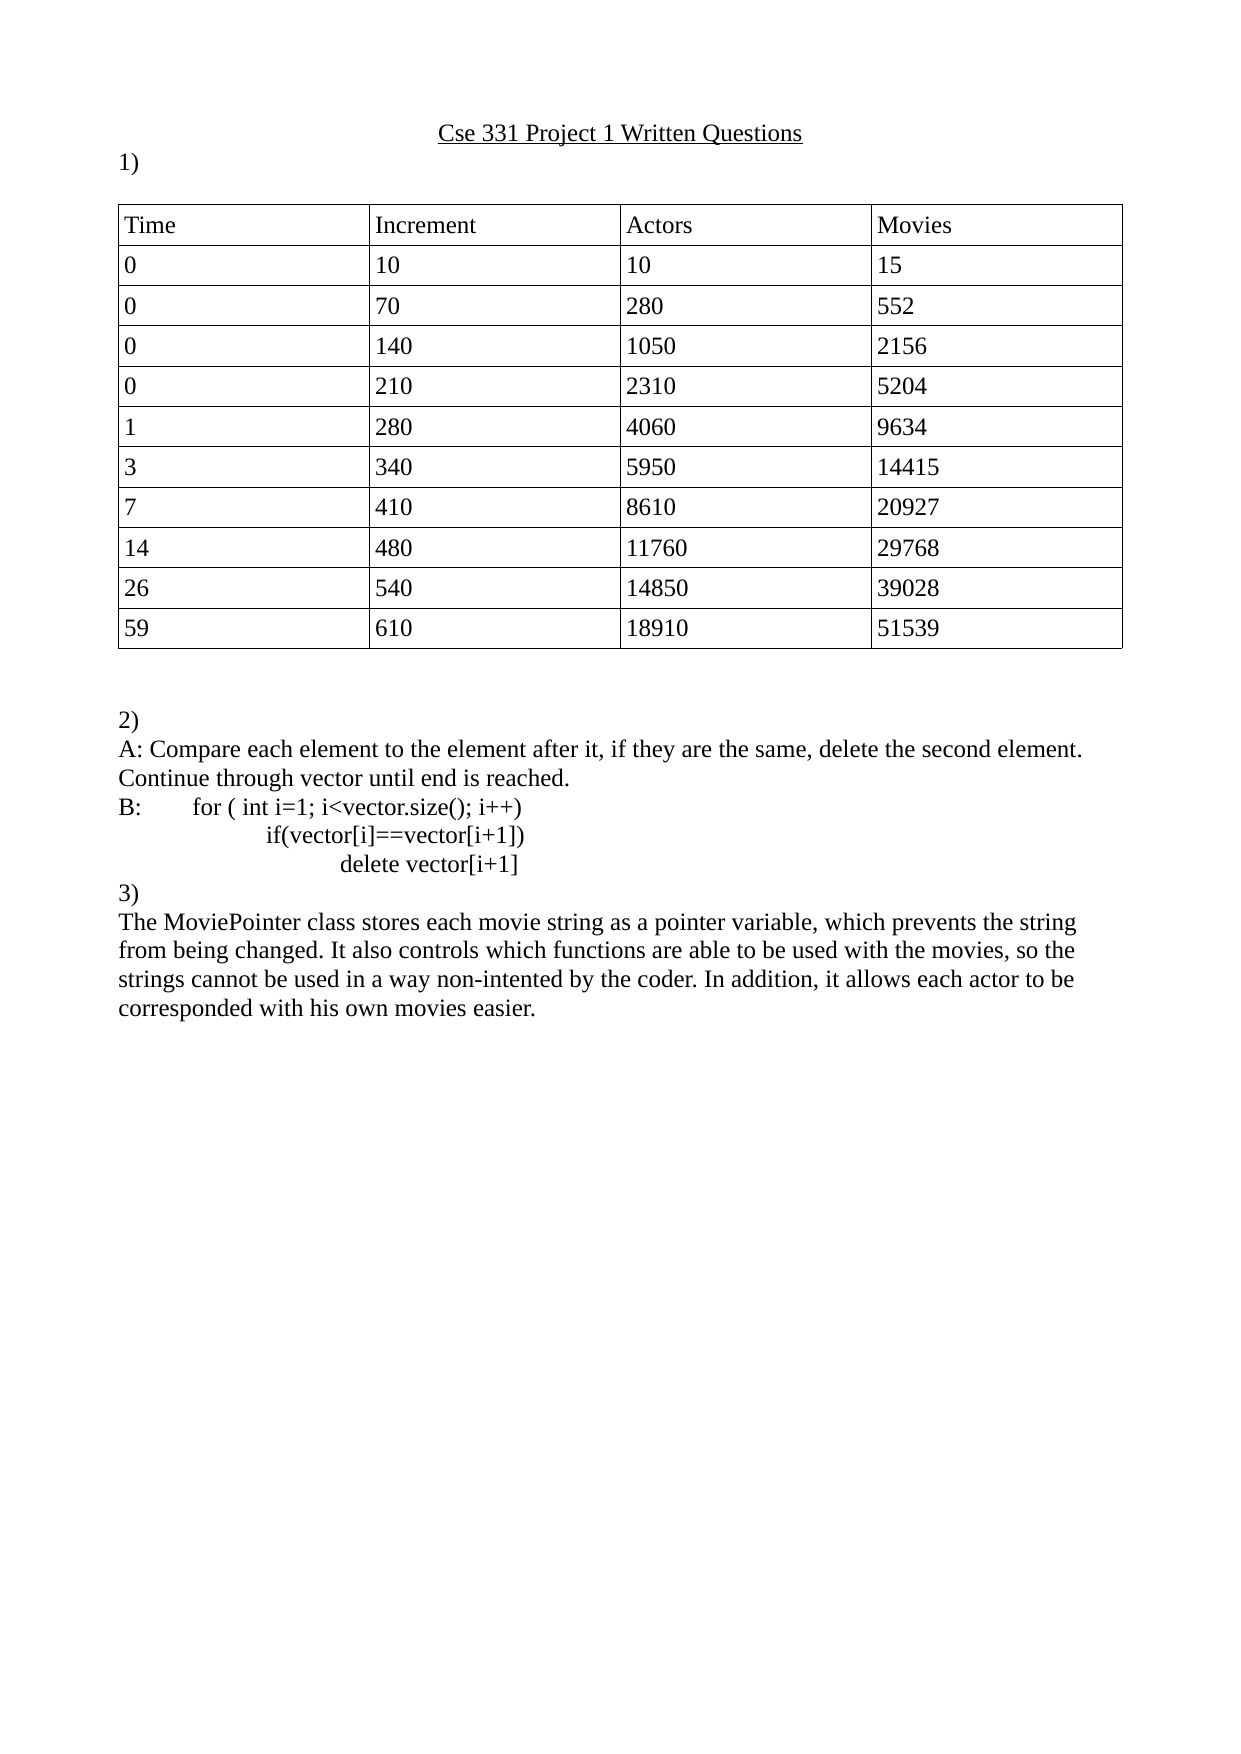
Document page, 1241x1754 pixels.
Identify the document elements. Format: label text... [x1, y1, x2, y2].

table_cell 14 [119, 528, 369, 567]
text if(vector[i]==vector[i+1]) [118, 820, 1122, 849]
table_cell 51539 [872, 609, 1122, 648]
table_cell 552 [872, 286, 1122, 325]
table_cell 5204 [872, 367, 1122, 406]
table_cell 9634 [872, 407, 1122, 446]
table_cell 0 [119, 286, 369, 325]
table_cell 70 [370, 286, 620, 325]
table_cell 20927 [872, 488, 1122, 527]
table_cell 10 [370, 246, 620, 285]
table_cell 410 [370, 488, 620, 527]
table_cell 4060 [621, 407, 871, 446]
table_cell 0 [119, 367, 369, 406]
table_header Movies [872, 205, 1122, 245]
table_cell 2310 [621, 367, 871, 406]
table_header Time [119, 205, 369, 245]
table_cell 18910 [621, 609, 871, 648]
table_cell 3 [119, 447, 369, 487]
text A: Compare each element to the element after it, if they are the same, delete the second element. Continue through vector until end is reached. [118, 734, 1122, 792]
table_cell 480 [370, 528, 620, 567]
text Cse 331 Project 1 Written Questions [118, 118, 1122, 147]
text B: for ( int i=1; i<vector.size(); i++) [118, 792, 1122, 820]
table_cell 39028 [872, 568, 1122, 607]
table_cell 14415 [872, 447, 1122, 487]
table_cell 140 [370, 326, 620, 366]
text delete vector[i+1] [118, 849, 1122, 878]
table_cell 5950 [621, 447, 871, 487]
table_cell 59 [119, 609, 369, 648]
table_cell 2156 [872, 326, 1122, 366]
table_cell 280 [370, 407, 620, 446]
table_cell 0 [119, 326, 369, 366]
table_cell 26 [119, 568, 369, 607]
table_cell 280 [621, 286, 871, 325]
text 1) [118, 147, 1122, 176]
table_cell 540 [370, 568, 620, 607]
table_cell 29768 [872, 528, 1122, 567]
table_cell 8610 [621, 488, 871, 527]
table_cell 10 [621, 246, 871, 285]
table_cell 610 [370, 609, 620, 648]
table_header Actors [621, 205, 871, 245]
text 3) [118, 878, 1122, 907]
table_cell 0 [119, 246, 369, 285]
table_cell 210 [370, 367, 620, 406]
table_cell 14850 [621, 568, 871, 607]
text The MoviePointer class stores each movie string as a pointer variable, which prevents the string from being changed. It also controls which functions are able to be used with the movies, so the strings cannot be used in a way non-intented by the coder. In addition, it allows each actor to be corresponded with his own movies easier. [118, 907, 1122, 1022]
table_cell 1050 [621, 326, 871, 366]
table_cell 15 [872, 246, 1122, 285]
table_cell 340 [370, 447, 620, 487]
table_cell 7 [119, 488, 369, 527]
text 2) [118, 705, 1122, 734]
table_cell 11760 [621, 528, 871, 567]
table_cell 1 [119, 407, 369, 446]
table_header Increment [370, 205, 620, 245]
